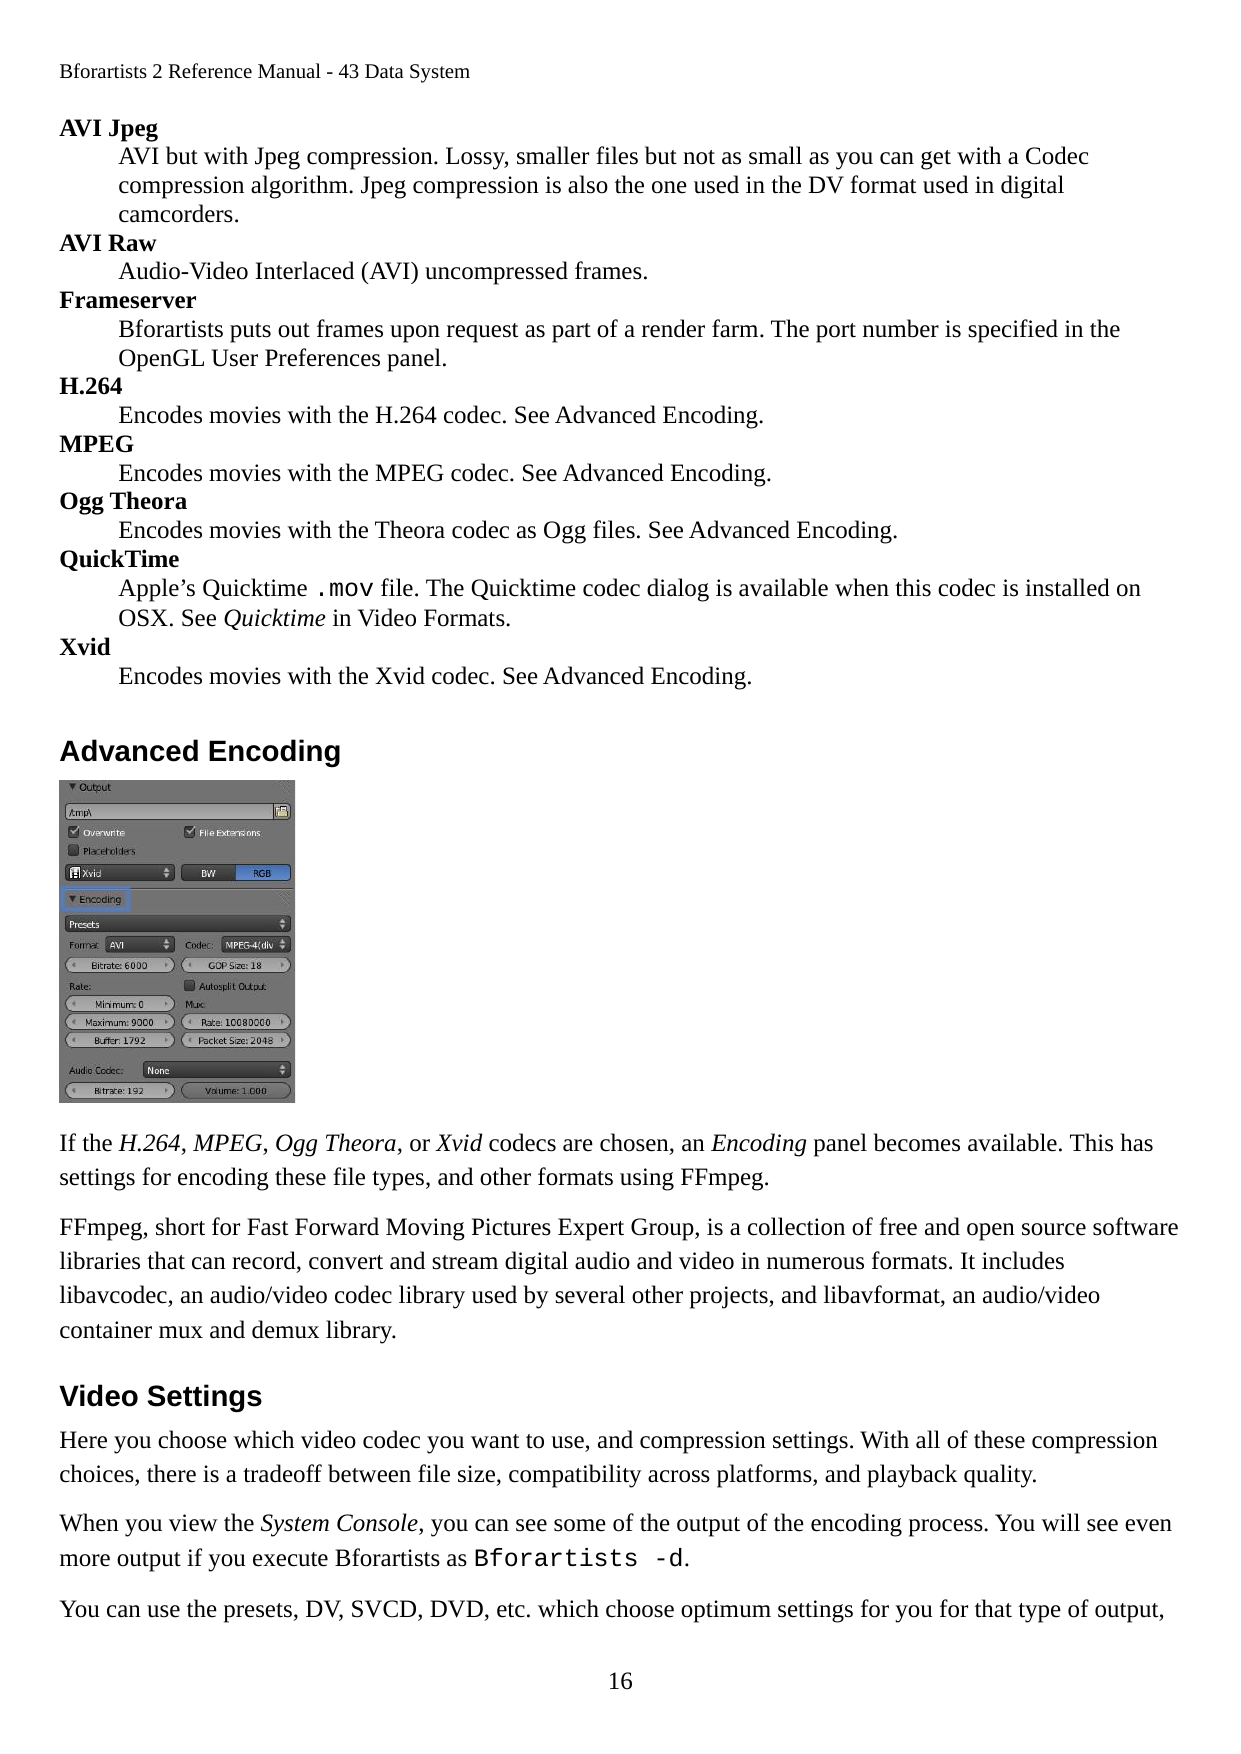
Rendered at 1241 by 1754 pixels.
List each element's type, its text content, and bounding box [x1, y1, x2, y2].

text You can use the presets, DV, SVCD, DVD, etc. which choose optimum settings for you for that type of output, [59, 1594, 1181, 1623]
subtitle AVI Jpeg [59, 113, 1181, 141]
list Encodes movies with the Xvid codec. See Advanced Encoding. [118, 661, 1181, 690]
text FFmpeg, short for Fast Forward Moving Pictures Expert Group, is a collection of free and open source software libraries that can record, convert and stream digital audio and video in numerous formats. It includes libavcodec, an audio/video codec library used by several other projects, and libavformat, an audio/video container mux and demux library. [59, 1212, 1181, 1344]
list Apple’s Quicktime .mov file. The Quicktime codec dialog is available when this codec is installed on OSX. See Quicktime in Video Formats. [118, 573, 1181, 632]
list Bforartists puts out frames upon request as part of a render farm. The port number is specified in the OpenGL User Preferences panel. [118, 314, 1181, 371]
list AVI but with Jpeg compression. Lossy, smaller files but not as small as you can get with a Codec compression algorithm. Jpeg compression is also the one used in the DV format used in digital camcorders. [118, 141, 1181, 228]
subtitle MPEG [59, 429, 1181, 458]
subtitle H.264 [59, 371, 1181, 400]
text Here you choose which video codec you want to use, and compression settings. With all of these compression choices, there is a tradeoff between file size, compatibility across platforms, and playback quality. [59, 1425, 1181, 1488]
subtitle Advanced Encoding [59, 734, 1181, 767]
subtitle QuickTime [59, 544, 1181, 573]
subtitle Video Settings [59, 1379, 1181, 1412]
list Encodes movies with the MPEG codec. See Advanced Encoding. [118, 458, 1181, 486]
subtitle AVI Raw [59, 228, 1181, 256]
list Encodes movies with the H.264 codec. See Advanced Encoding. [118, 400, 1181, 429]
subtitle Ogg Theora [59, 486, 1181, 515]
text When you view the System Console, you can see some of the output of the encoding process. You will see even more output if you execute Bforartists as Bforartists -d. [59, 1508, 1181, 1574]
subtitle Xvid [59, 632, 1181, 661]
list Encodes movies with the Theora codec as Ogg files. See Advanced Encoding. [118, 515, 1181, 544]
text If the H.264, MPEG, Ogg Theora, or Xvid codecs are chosen, an Encoding panel becomes available. This has settings for encoding these file types, and other formats using FFmpeg. [59, 1128, 1181, 1191]
list Audio-Video Interlaced (AVI) uncompressed frames. [118, 256, 1181, 285]
subtitle Frameserver [59, 285, 1181, 314]
picture [59, 780, 296, 1103]
